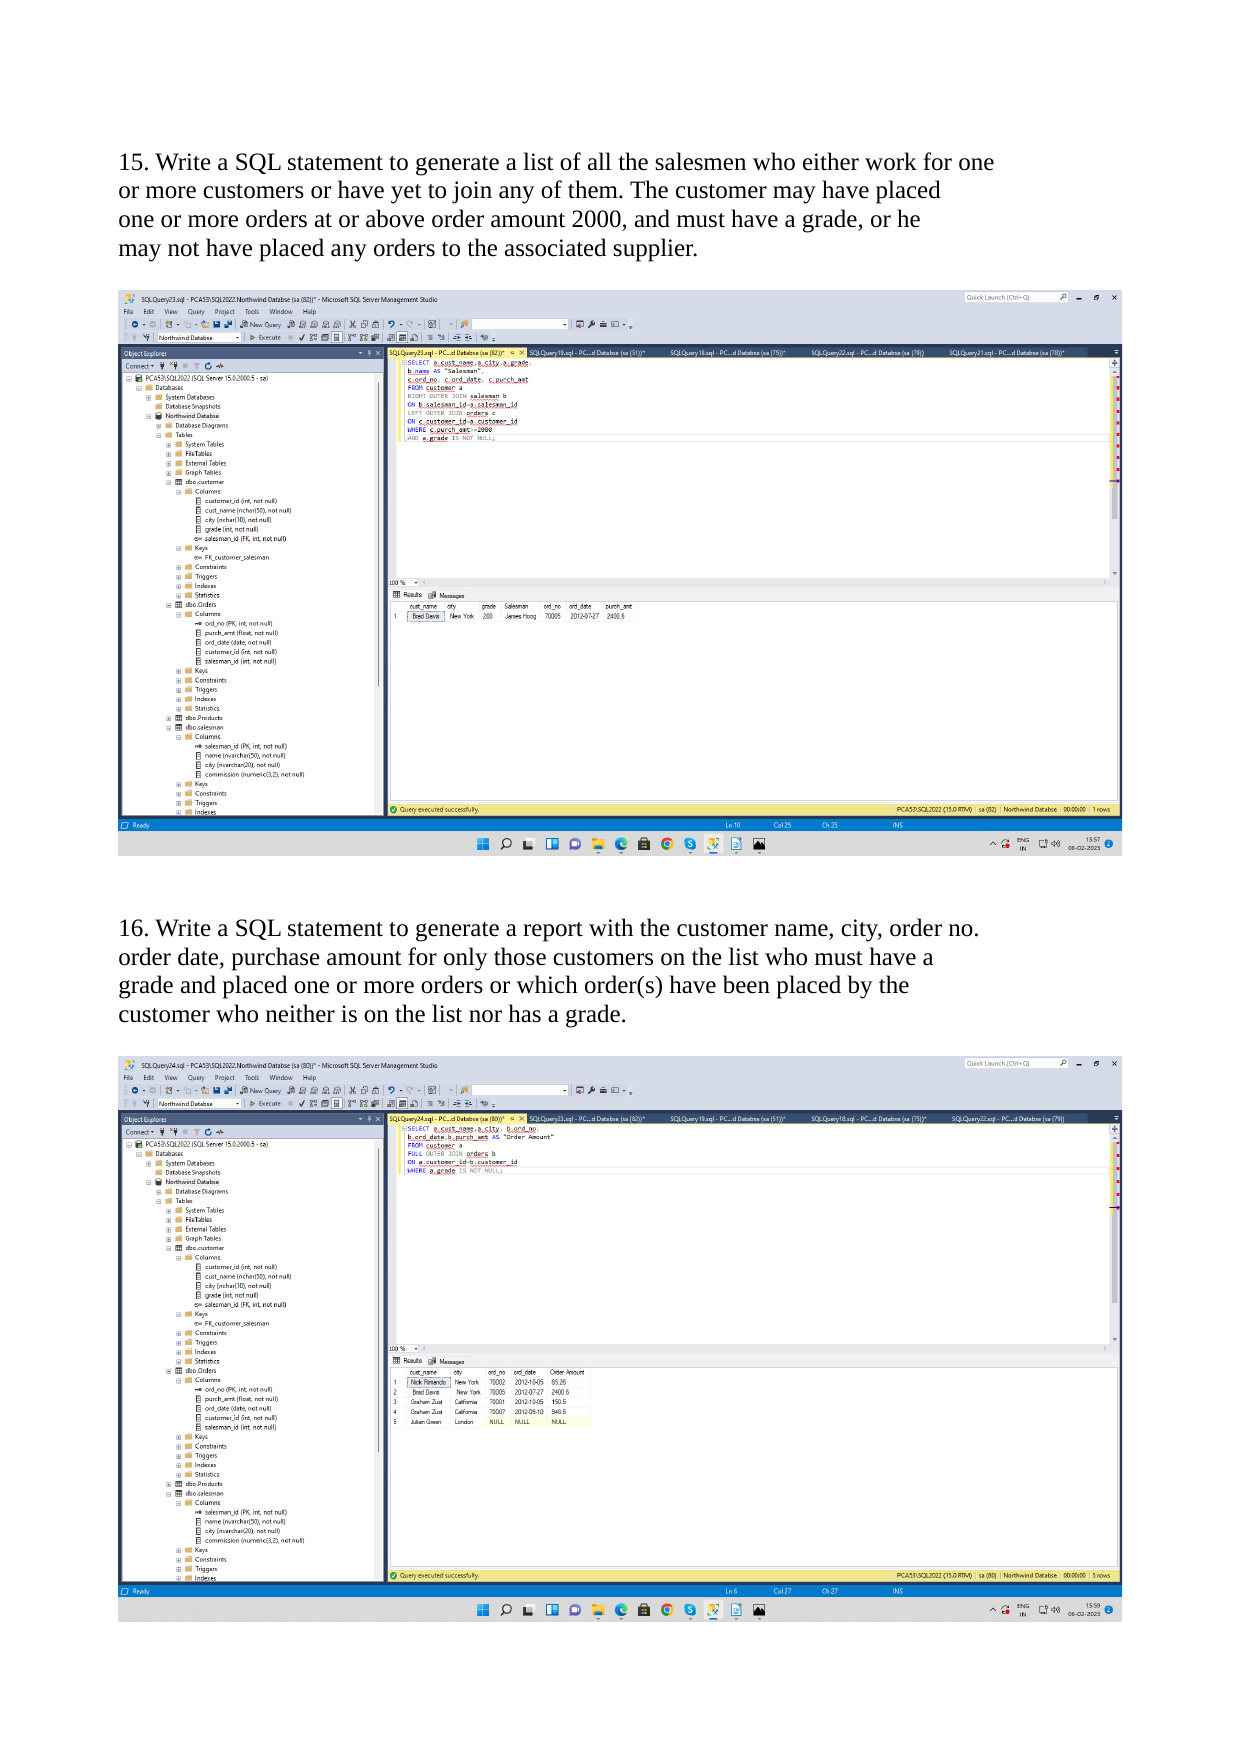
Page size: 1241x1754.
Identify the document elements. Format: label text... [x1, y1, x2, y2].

text one or more orders at or above order amount 2000, and must have a grade, or he [118, 204, 1122, 233]
text grade and placed one or more orders or which order(s) have been placed by the [118, 970, 1122, 999]
picture [118, 1056, 1123, 1622]
text customer who neither is on the list nor has a grade. [118, 999, 1122, 1028]
text 16. Write a SQL statement to generate a report with the customer name, city, order no. [118, 913, 1122, 942]
text or more customers or have yet to join any of them. The customer may have placed [118, 176, 1122, 204]
text 15. Write a SQL statement to generate a list of all the salesmen who either work for one [118, 147, 1122, 176]
text may not have placed any orders to the associated supplier. [118, 233, 1122, 262]
text order date, purchase amount for only those customers on the list who must have a [118, 942, 1122, 970]
picture [118, 290, 1123, 856]
